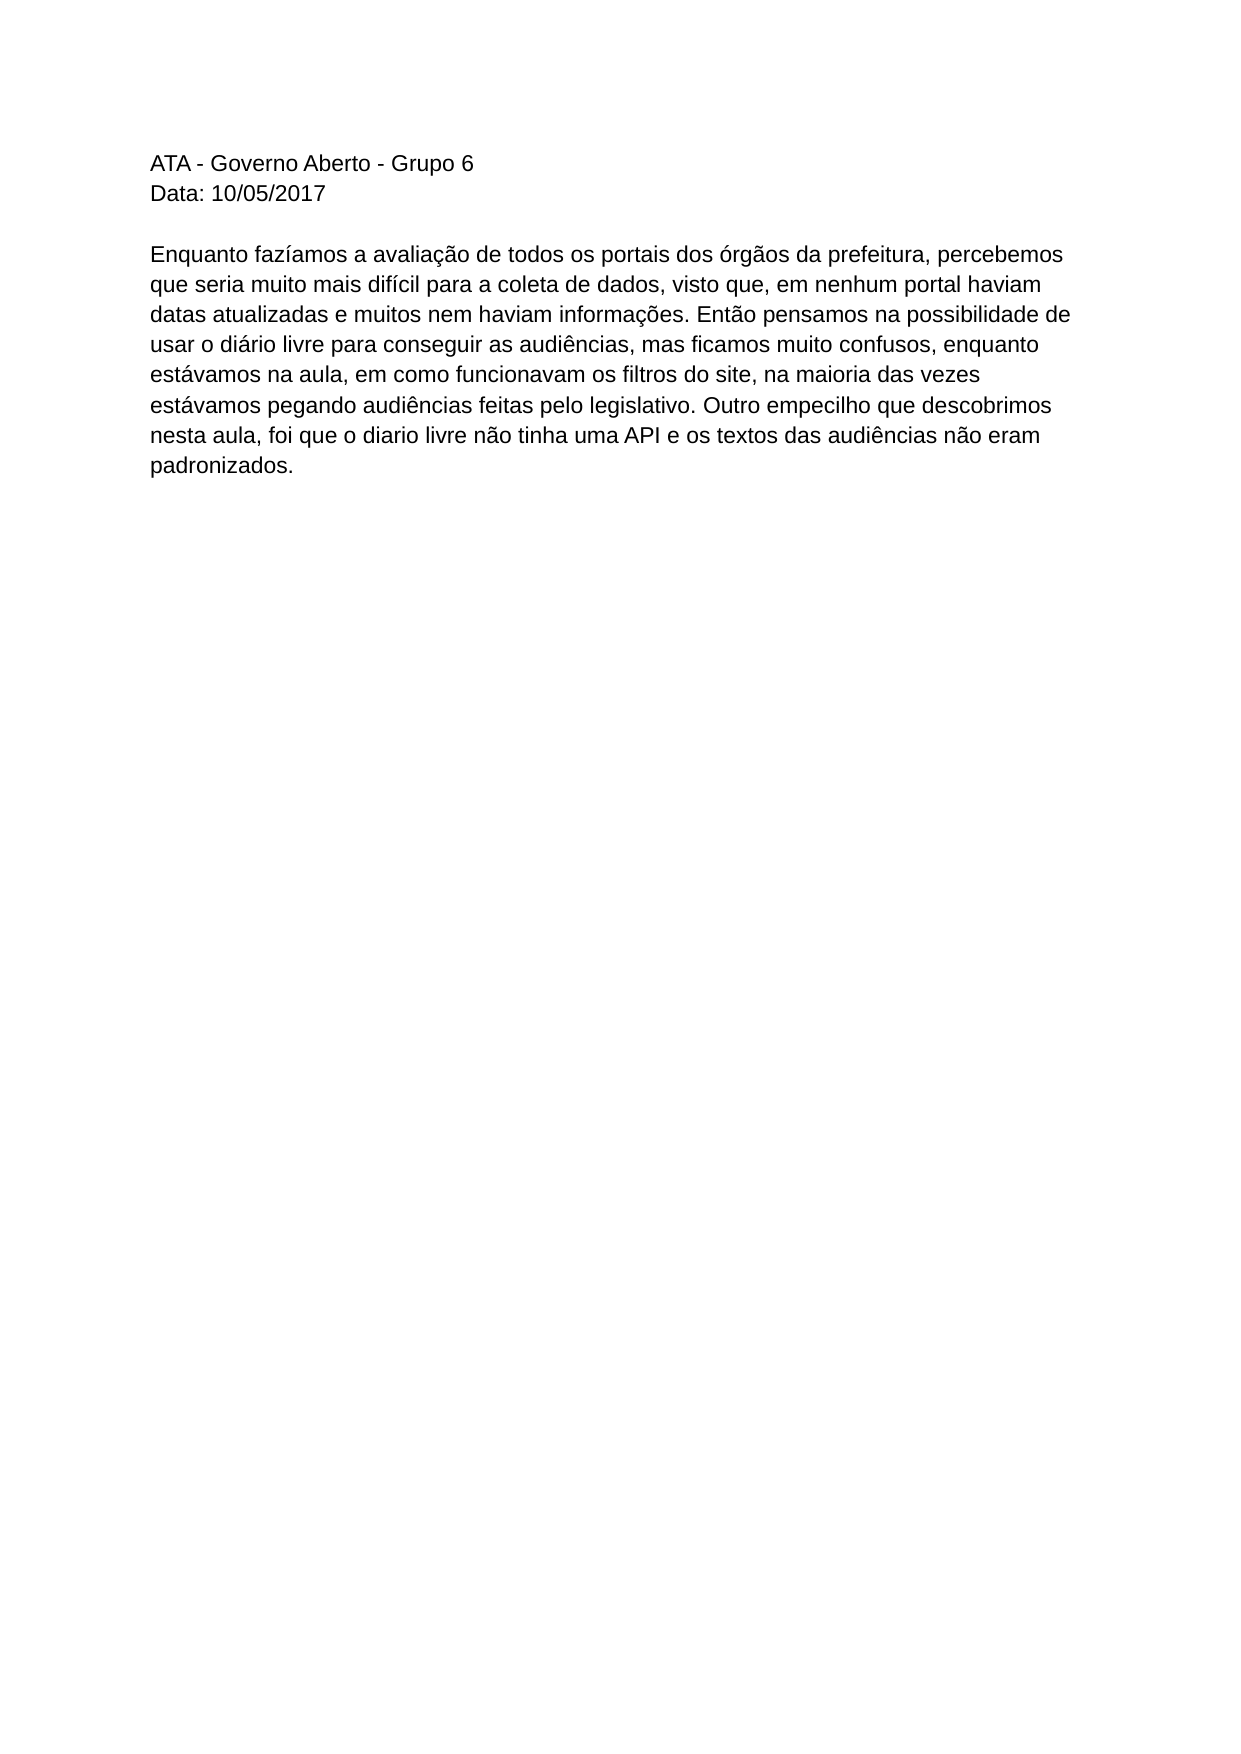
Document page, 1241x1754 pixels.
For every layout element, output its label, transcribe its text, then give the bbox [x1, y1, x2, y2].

text Data: 10/05/2017 [150, 180, 1090, 207]
text Enquanto fazíamos a avaliação de todos os portais dos órgãos da prefeitura, percebemos que seria muito mais difícil para a coleta de dados, visto que, em nenhum portal haviam datas atualizadas e muitos nem haviam informações. Então pensamos na possibilidade de usar o diário livre para conseguir as audiências, mas ficamos muito confusos, enquanto estávamos na aula, em como funcionavam os filtros do site, na maioria das vezes estávamos pegando audiências feitas pelo legislativo. Outro empecilho que descobrimos nesta aula, foi que o diario livre não tinha uma API e os textos das audiências não eram padronizados. [150, 241, 1090, 478]
text ATA - Governo Aberto - Grupo 6 [150, 150, 1090, 176]
